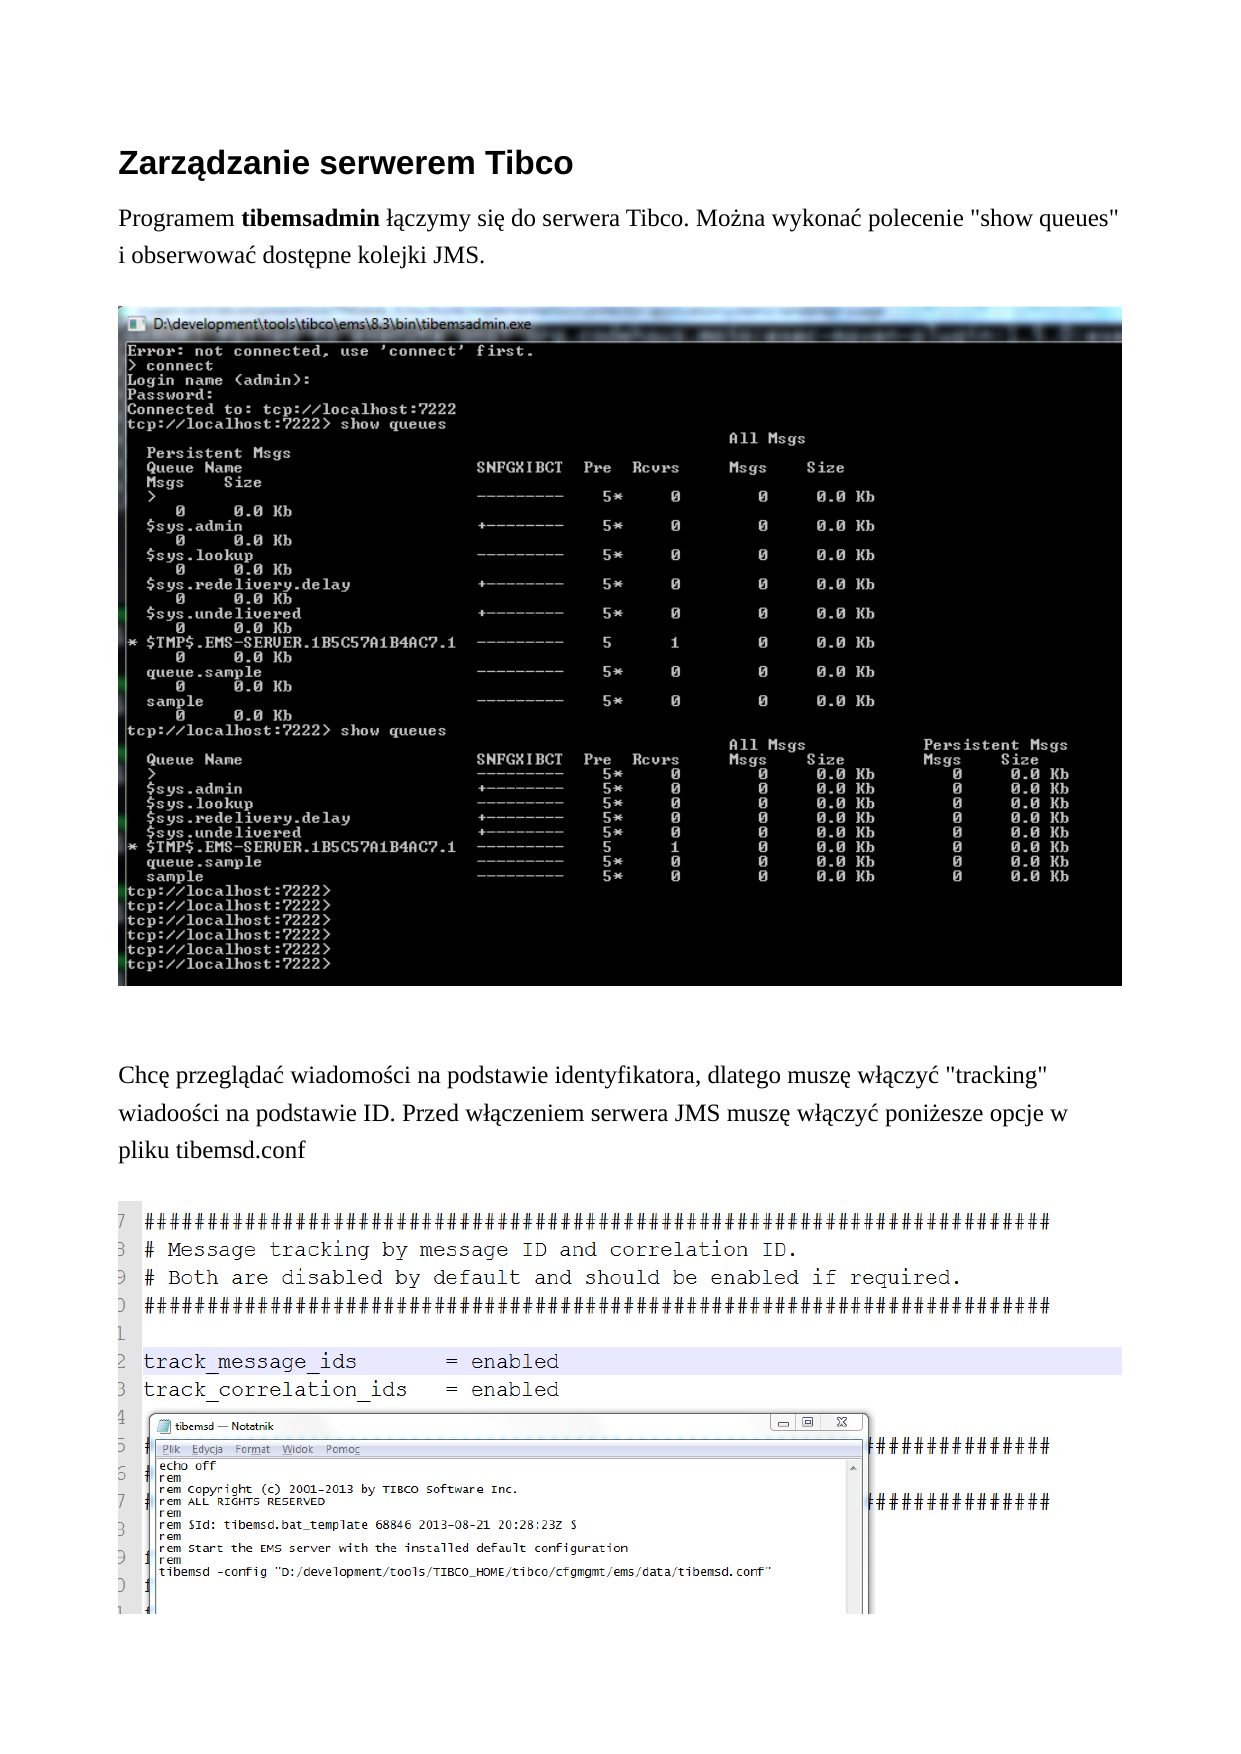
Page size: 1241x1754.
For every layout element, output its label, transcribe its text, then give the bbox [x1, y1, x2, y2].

picture [118, 306, 1122, 986]
text Chcę przeglądać wiadomości na podstawie identyfikatora, dlatego muszę włączyć "tracking" wiadoości na podstawie ID. Przed włączeniem serwera JMS muszę włączyć poniżesze opcje w pliku tibemsd.conf [118, 1052, 1122, 1164]
text Programem tibemsadmin łączymy się do serwera Tibco. Można wykonać polecenie "show queues" i obserwować dostępne kolejki JMS. [118, 194, 1122, 269]
subtitle Zarządzanie serwerem Tibco [118, 143, 1122, 182]
picture [118, 1201, 1122, 1614]
